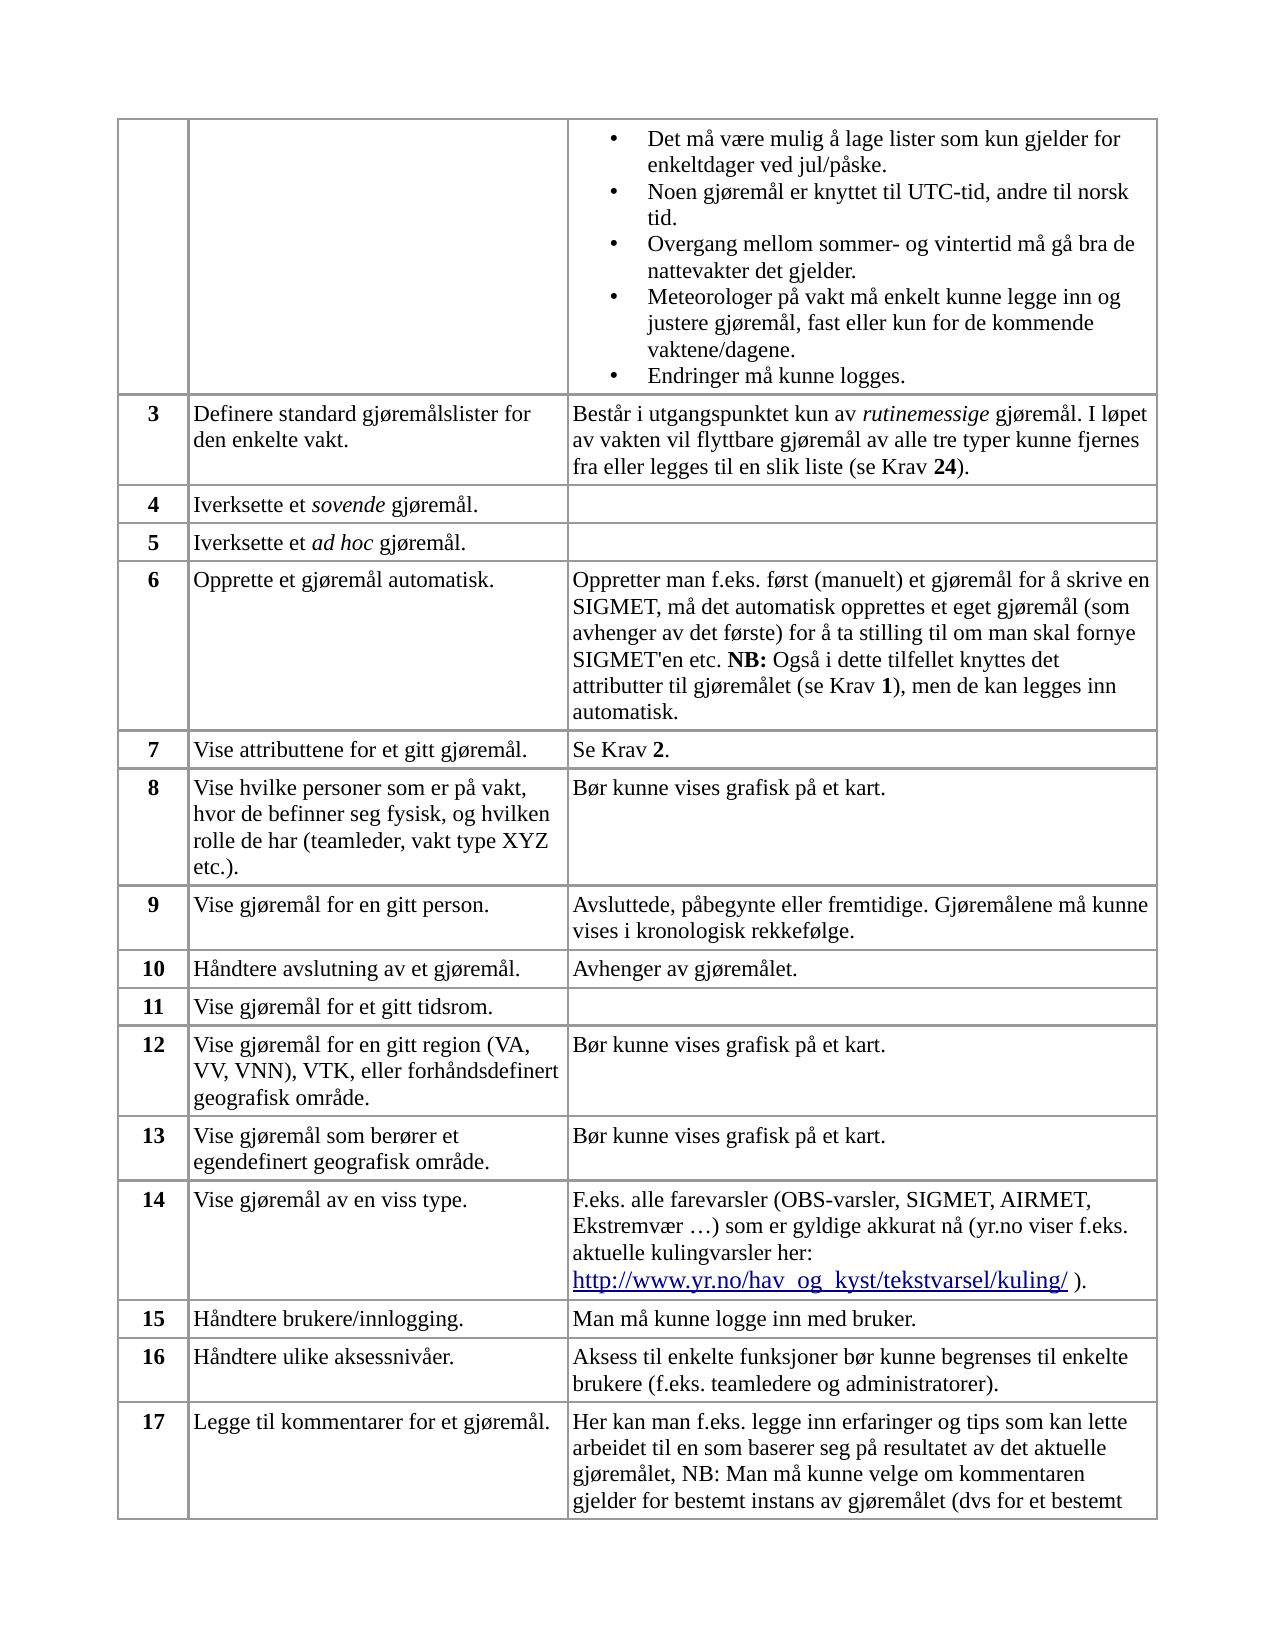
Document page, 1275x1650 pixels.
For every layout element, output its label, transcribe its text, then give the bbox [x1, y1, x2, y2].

table_cell [190, 120, 567, 393]
table_cell Vise attributtene for et gitt gjøremål. [190, 732, 567, 767]
table_cell Vise gjøremål for en gitt person. [190, 887, 567, 948]
table_cell Håndtere ulike aksessnivåer. [190, 1339, 567, 1401]
table_cell Her kan man f.eks. legge inn erfaringer og tips som kan lette arbeidet til en som baserer seg på resultatet av det aktuelle gjøremålet, NB: Man må kunne velge om kommentaren gjelder for bestemt instans av gjøremålet (dvs for et bestemt [569, 1403, 1156, 1518]
table_cell Iverksette et sovende gjøremål. [190, 486, 567, 522]
table_cell Vise gjøremål for en gitt region (VA, VV, VNN), VTK, eller forhåndsdefinert geografisk område. [190, 1027, 567, 1115]
table_cell Håndtere avslutning av et gjøremål. [190, 951, 567, 986]
table_cell 16 [119, 1339, 187, 1401]
table_cell Bør kunne vises grafisk på et kart. [569, 1117, 1156, 1179]
table_cell 10 [119, 951, 187, 986]
table_cell Avsluttede, påbegynte eller fremtidige. Gjøremålene må kunne vises i kronologisk rekkefølge. [569, 887, 1156, 948]
table_cell 3 [119, 396, 187, 484]
table_cell 5 [119, 524, 187, 560]
table_cell 8 [119, 770, 187, 884]
table_cell 13 [119, 1117, 187, 1179]
table_cell Iverksette et ad hoc gjøremål. [190, 524, 567, 560]
table_cell [119, 120, 187, 393]
table_cell Man må kunne logge inn med bruker. [569, 1301, 1156, 1337]
table_cell 12 [119, 1027, 187, 1115]
table_cell Oppretter man f.eks. først (manuelt) et gjøremål for å skrive en SIGMET, må det automatisk opprettes et eget gjøremål (som avhenger av det første) for å ta stilling til om man skal fornye SIGMET'en etc. NB: Også i dette tilfellet knyttes det attributter til gjøremålet (se Krav 1), men de kan legges inn automatisk. [569, 562, 1156, 729]
table_cell Aksess til enkelte funksjoner bør kunne begrenses til enkelte brukere (f.eks. teamledere og administratorer). [569, 1339, 1156, 1401]
table_cell [569, 524, 1156, 560]
table_cell Vise hvilke personer som er på vakt, hvor de befinner seg fysisk, og hvilken rolle de har (teamleder, vakt type XYZ etc.). [190, 770, 567, 884]
table_cell Se Krav 2. [569, 732, 1156, 767]
table_cell 17 [119, 1403, 187, 1518]
table_cell Opprette et gjøremål automatisk. [190, 562, 567, 729]
table_cell 15 [119, 1301, 187, 1337]
table_cell 14 [119, 1182, 187, 1299]
table_cell F.eks. alle farevarsler (OBS-varsler, SIGMET, AIRMET, Ekstremvær …) som er gyldige akkurat nå (yr.no viser f.eks. aktuelle kulingvarsler her: http://www.yr.no/hav_og_kyst/tekstvarsel/kuling/ ). [569, 1182, 1156, 1299]
table_cell [569, 989, 1156, 1024]
table_cell 4 [119, 486, 187, 522]
table_cell Vise gjøremål som berører et egendefinert geografisk område. [190, 1117, 567, 1179]
table_cell Legge til kommentarer for et gjøremål. [190, 1403, 567, 1518]
table_cell Bør kunne vises grafisk på et kart. [569, 1027, 1156, 1115]
table_cell 9 [119, 887, 187, 948]
table_cell 7 [119, 732, 187, 767]
table_cell Her legges det inn ulike attributter knyttet til gjøremålet, så som: Navn. Detaljert beskrivelse (evt. link til side(r) under http://metklim.met.no/ etc.). Kategori(er). Tidsbegrensninger (f.eks. når gjøremålet senest må påbegynnes og når det senest må avsluttes etc.). Hvilke andre gjøremål som dette gjøremålet avhenger av (og som derfor må avsluttes først). Hvem som i utgangspunktet har ansvaret for gjøremålet (person, vakt, region etc.). Automatisk repetering av gjøremålet (f.eks. daglig). Dato/ukedagavhengighet. Merk: Det må være mulig å lage lister som kun gjelder for enkeltdager ved jul/påske. Noen gjøremål er knyttet til UTC-tid, andre til norsk tid. Overgang mellom sommer- og vintertid må gå bra de nattevakter det gjelder. Meteorologer på vakt må enkelt kunne legge inn og justere gjøremål, fast eller kun for de kommende vaktene/dagene. Endringer må kunne logges. [569, 120, 1156, 393]
table_cell Består i utgangspunktet kun av rutinemessige gjøremål. I løpet av vakten vil flyttbare gjøremål av alle tre typer kunne fjernes fra eller legges til en slik liste (se Krav 24). [569, 396, 1156, 484]
table_cell [569, 486, 1156, 522]
table_cell Definere standard gjøremålslister for den enkelte vakt. [190, 396, 567, 484]
table_cell Vise gjøremål av en viss type. [190, 1182, 567, 1299]
table_cell Håndtere brukere/innlogging. [190, 1301, 567, 1337]
table_cell Vise gjøremål for et gitt tidsrom. [190, 989, 567, 1024]
table_cell 6 [119, 562, 187, 729]
table_cell 11 [119, 989, 187, 1024]
table_cell Avhenger av gjøremålet. [569, 951, 1156, 986]
table_cell Bør kunne vises grafisk på et kart. [569, 770, 1156, 884]
